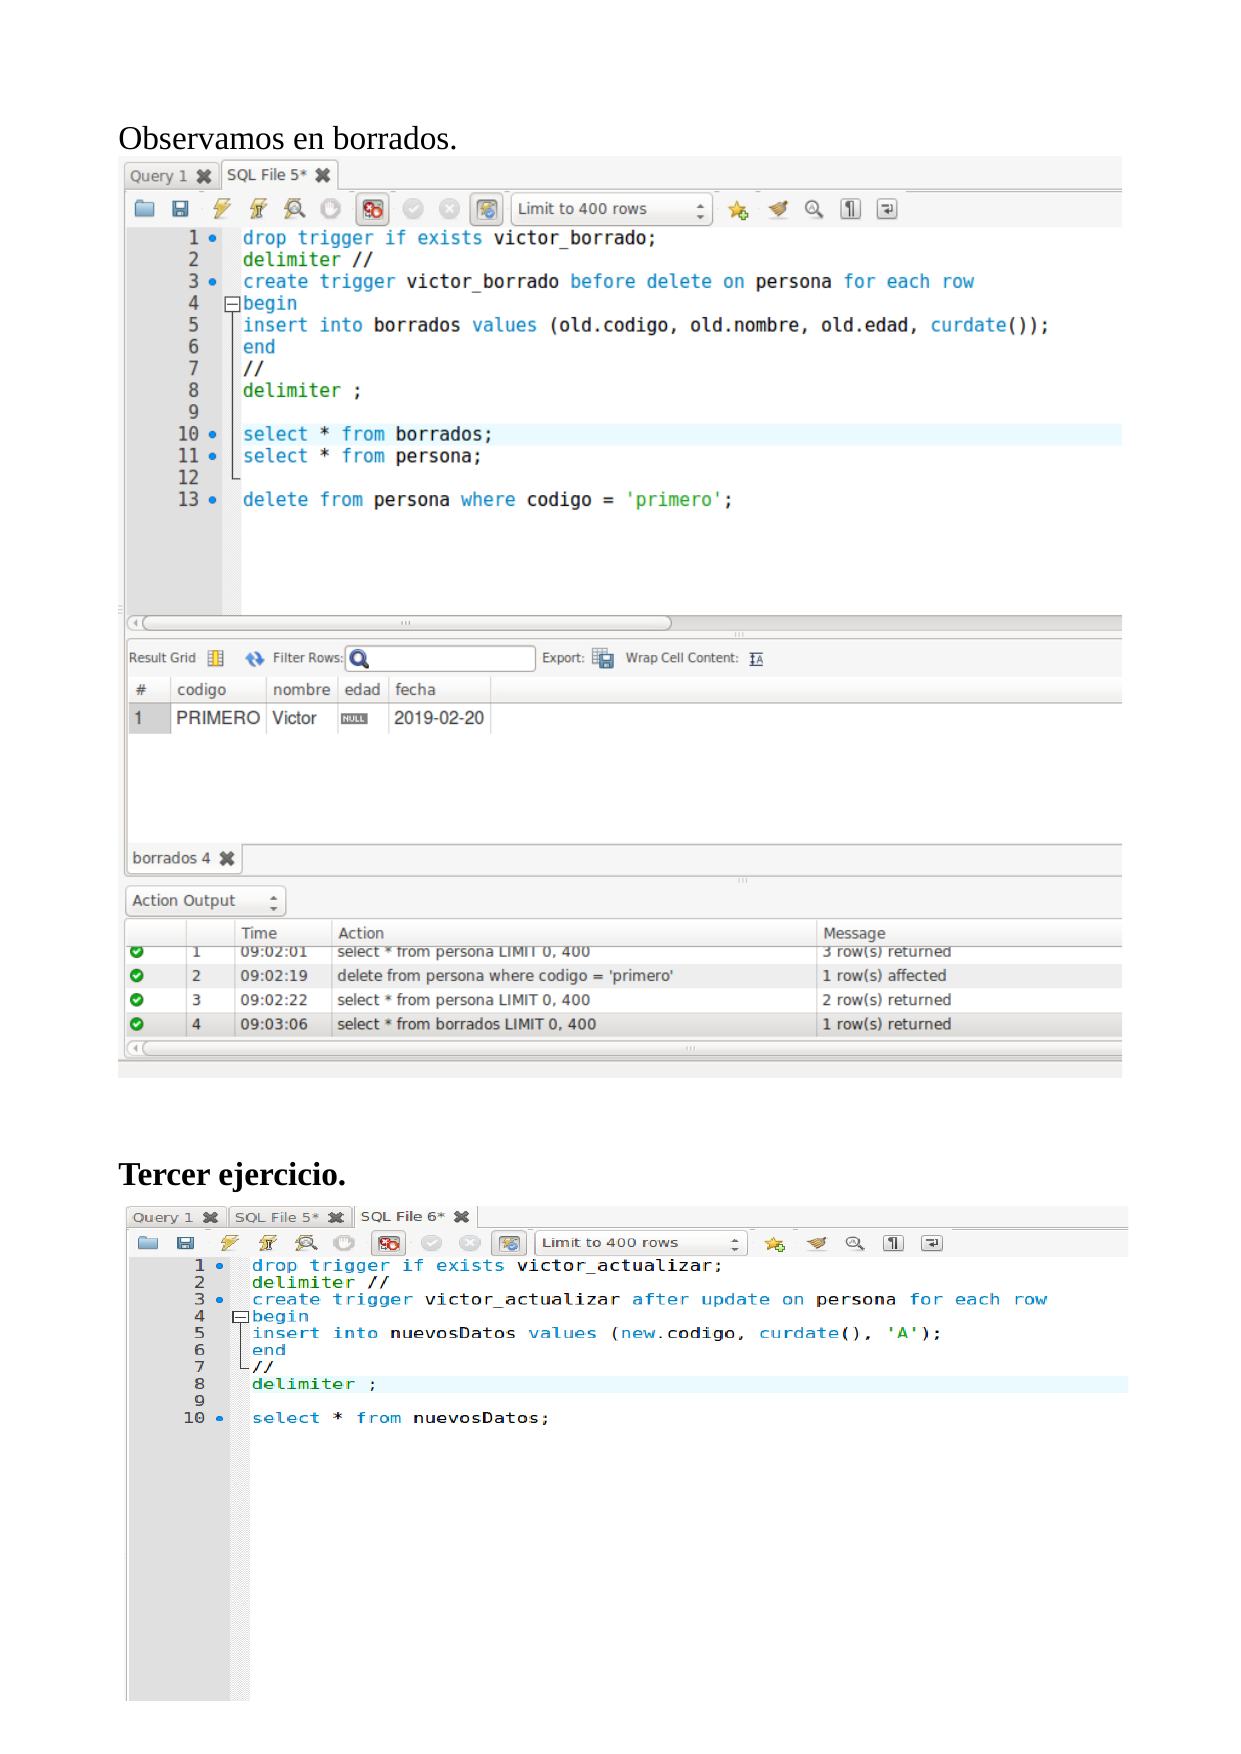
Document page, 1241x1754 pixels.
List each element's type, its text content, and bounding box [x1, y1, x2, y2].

picture [118, 156, 1123, 1078]
picture [124, 1206, 1129, 1701]
text Tercer ejercicio. [118, 1154, 1122, 1193]
text Observamos en borrados. [118, 118, 1122, 156]
